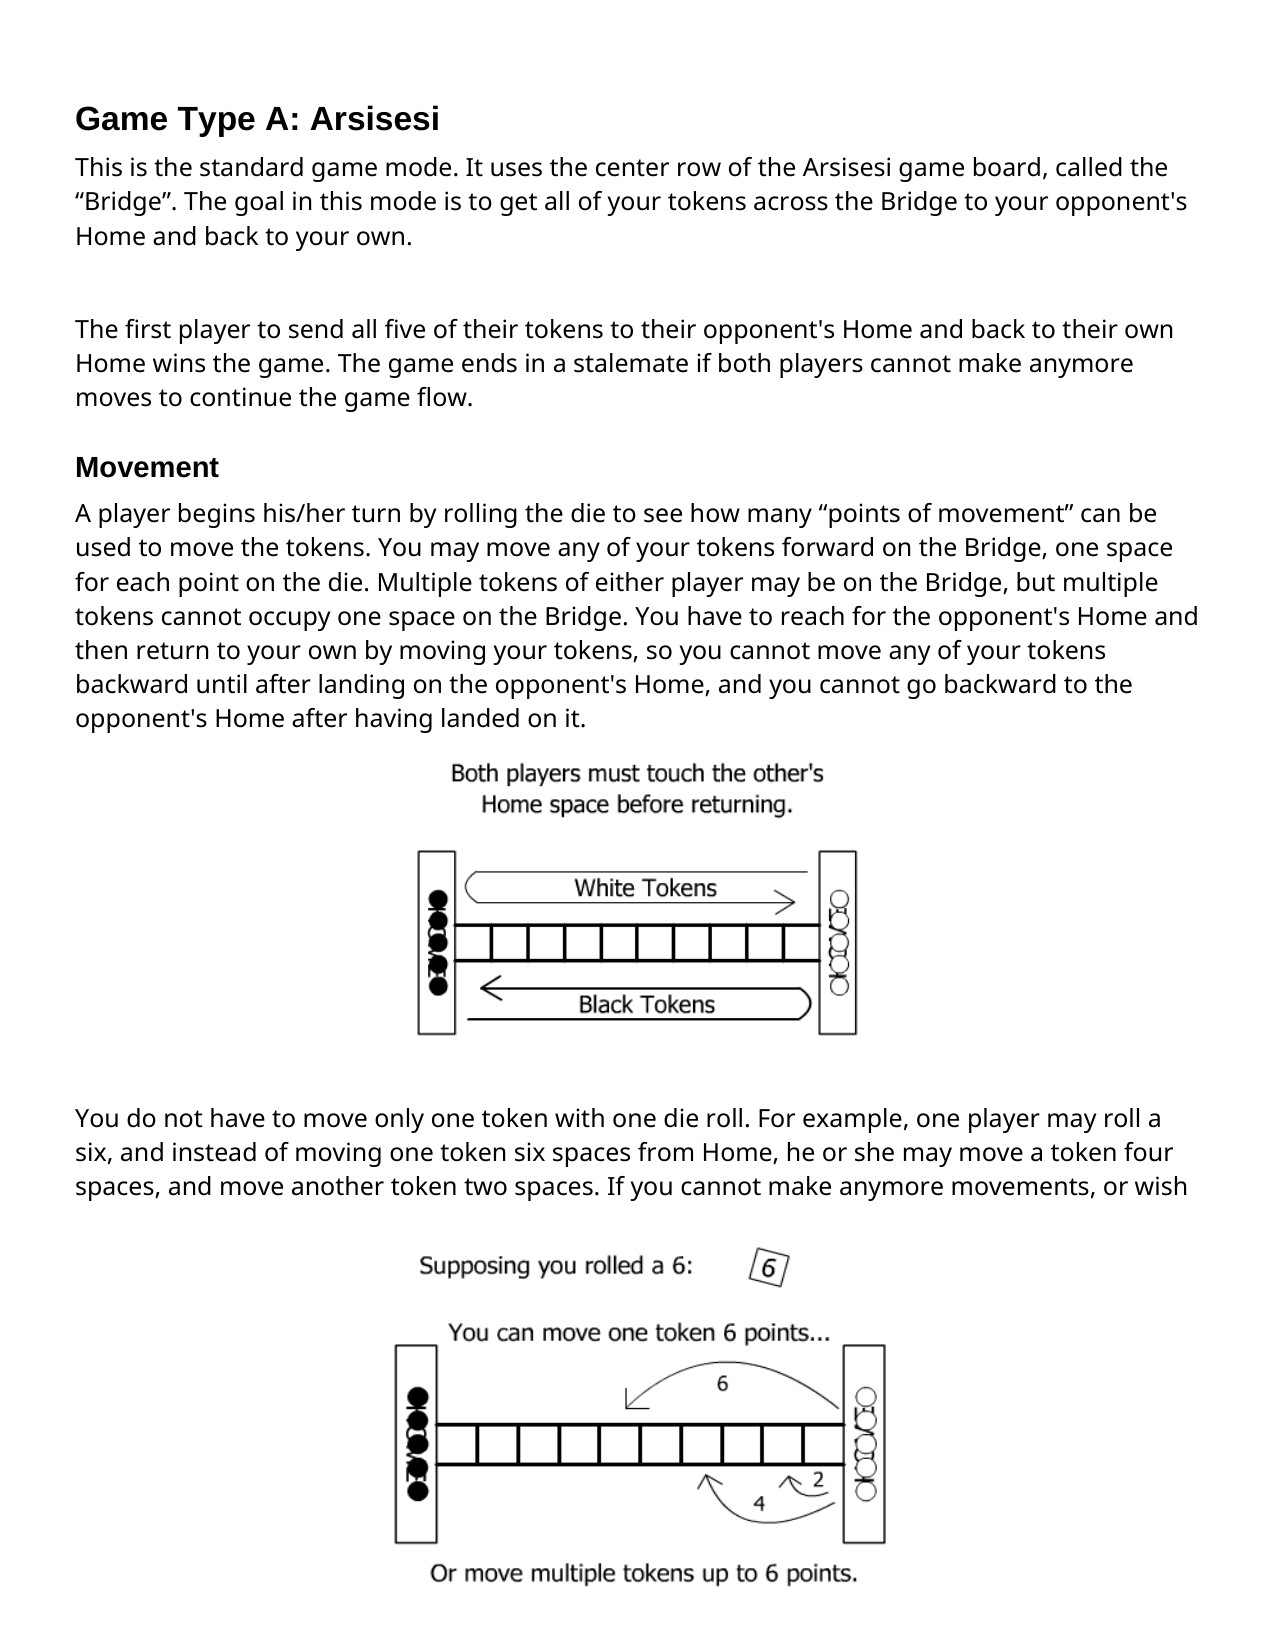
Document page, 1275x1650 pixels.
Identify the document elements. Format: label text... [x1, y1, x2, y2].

text This is the standard game mode. It uses the center row of the Arsisesi game board, called the “Bridge”. The goal in this mode is to get all of your tokens across the Bridge to your opponent's Home and back to your own. [75, 150, 1200, 252]
text You do not have to move only one token with one die roll. For example, one player may roll a six, and instead of moving one token six spaces from Home, he or she may move a token four spaces, and move another token two spaces. If you cannot make anymore movements, or wish [75, 747, 1200, 1203]
text The first player to send all five of their tokens to their opponent's Home and back to their own Home wins the game. The game ends in a stalemate if both players cannot make anymore moves to continue the game flow. [75, 311, 1200, 413]
text A player begins his/her turn by rolling the die to see how many “points of movement” can be used to move the tokens. You may move any of your tokens forward on the Bridge, one space for each point on the die. Multiple tokens of either player may be on the Bridge, but multiple tokens cannot occupy one space on the Bridge. You have to reach for the opponent's Home and then return to your own by moving your tokens, so you cannot move any of your tokens backward until after landing on the opponent's Home, and you cannot go backward to the opponent's Home after having landed on it. [75, 496, 1200, 734]
subtitle Movement [75, 451, 1200, 483]
subtitle Game Type A: Arsisesi [75, 100, 1200, 137]
